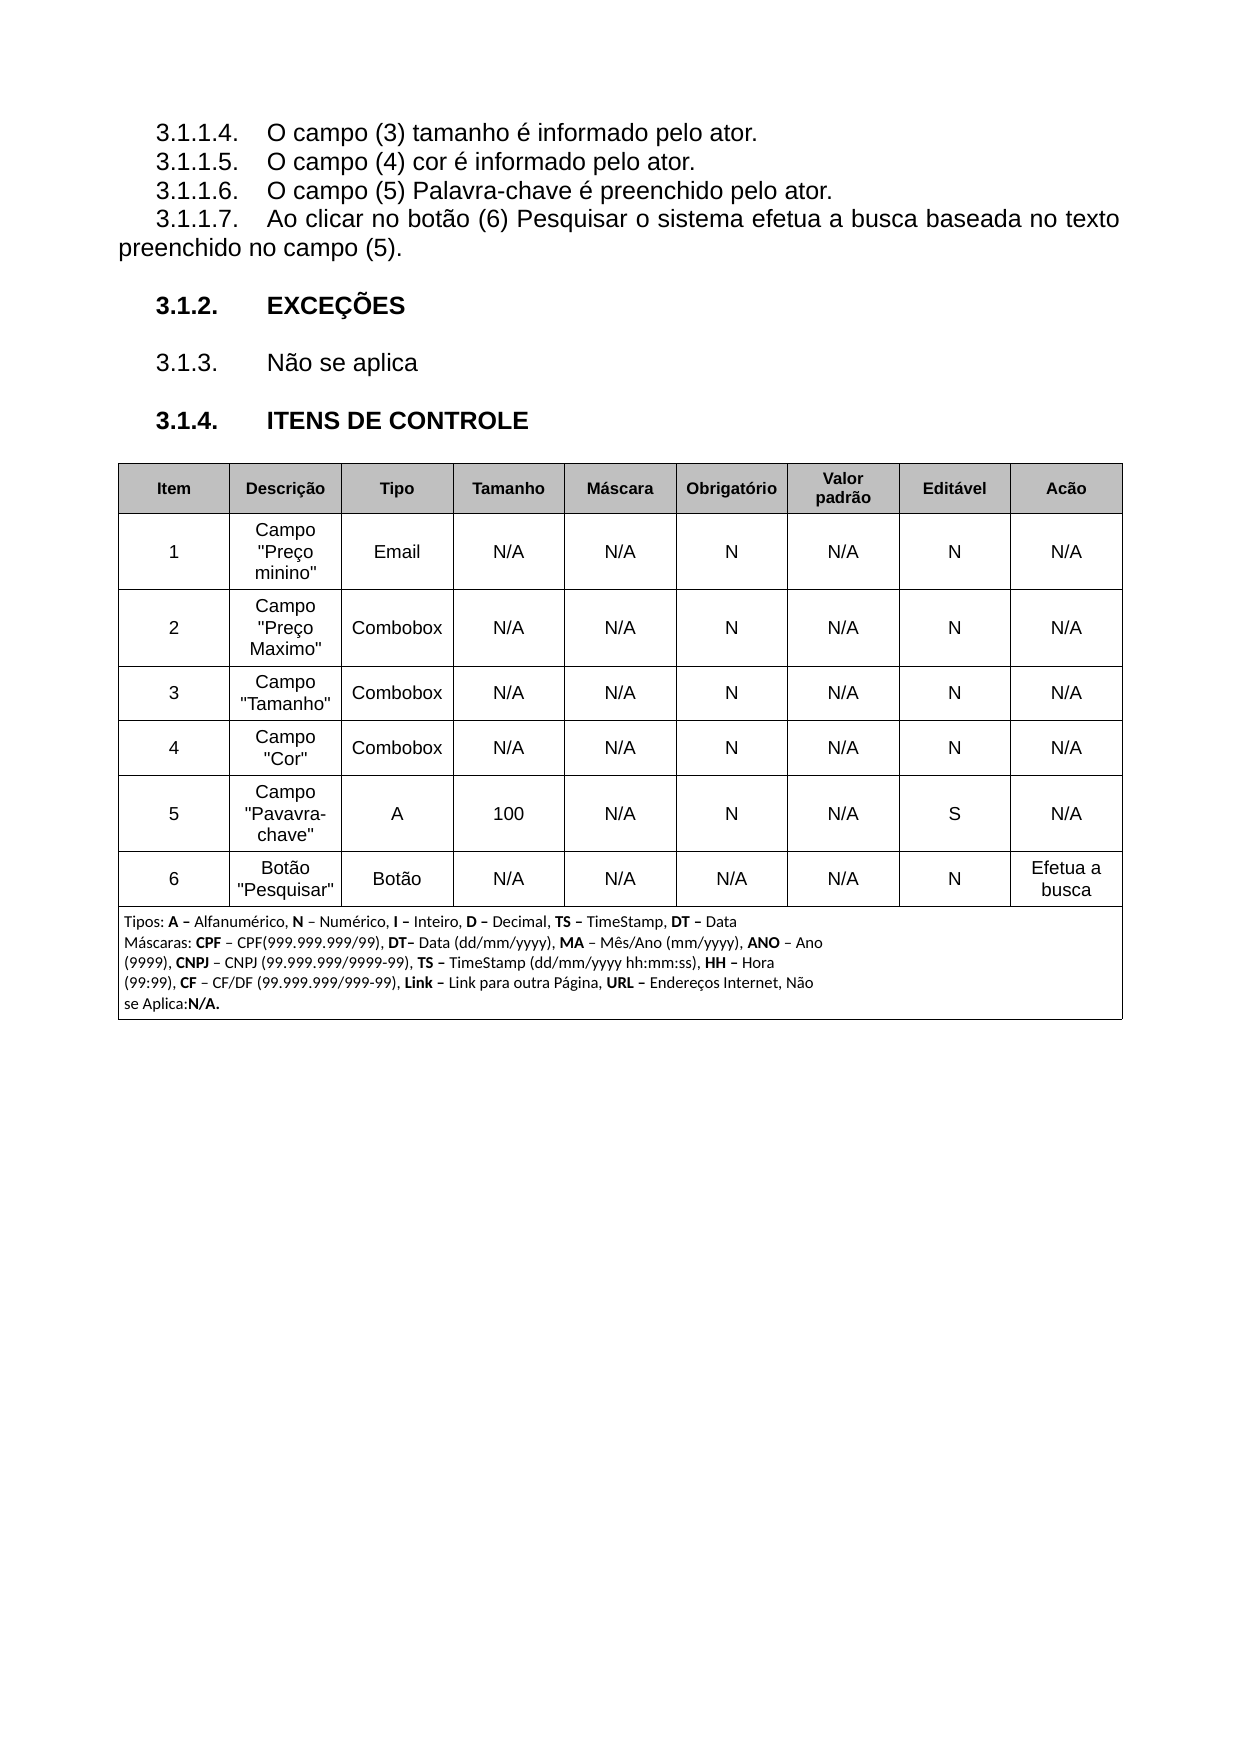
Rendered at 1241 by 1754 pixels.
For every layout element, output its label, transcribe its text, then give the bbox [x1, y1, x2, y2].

table_cell N/A [565, 514, 676, 589]
table_cell Campo "Preço minino" [230, 514, 341, 589]
table_cell N/A [565, 721, 676, 775]
table_cell Email [342, 514, 453, 589]
table_header Valor padrão [788, 464, 899, 513]
table_cell 5 [119, 776, 229, 851]
table_cell N [677, 721, 787, 775]
table_cell Tipos: A – Alfanumérico, N – Numérico, I – Inteiro, D – Decimal, TS – TimeStamp, DT – Data Máscaras: CPF – CPF(999.999.999/99), DT– Data (dd/mm/yyyy), MA – Mês/Ano (mm/yyyy), ANO – Ano (9999), CNPJ – CNPJ (99.999.999/9999-99), TS – TimeStamp (dd/mm/yyyy hh:mm:ss), HH – Hora (99:99), CF – CF/DF (99.999.999/999-99), Link – Link para outra Página, URL – Endereços Internet, Não se Aplica:N/A. [119, 907, 1122, 1019]
table_cell N/A [677, 852, 787, 906]
list EXCEÇÕES [118, 291, 1122, 319]
table_cell Campo "Cor" [230, 721, 341, 775]
table_cell N/A [454, 667, 564, 720]
table_cell N/A [454, 590, 564, 666]
table_cell N/A [565, 776, 676, 851]
table_cell Botão "Pesquisar" [230, 852, 341, 906]
list O campo (5) Palavra-chave é preenchido pelo ator. [118, 176, 1122, 204]
table_cell Botão [342, 852, 453, 906]
table_header Máscara [565, 464, 676, 513]
table_cell N [900, 721, 1010, 775]
table_cell Combobox [342, 590, 453, 666]
list ITENS DE CONTROLE [118, 406, 1122, 434]
list Ao clicar no botão (6) Pesquisar o sistema efetua a busca baseada no texto preenchido no campo (5). [118, 204, 1122, 262]
table_cell N [900, 514, 1010, 589]
table_cell N/A [565, 852, 676, 906]
table_header Obrigatório [677, 464, 787, 513]
table_cell N [900, 590, 1010, 666]
table_cell 4 [119, 721, 229, 775]
table_cell N/A [788, 514, 899, 589]
table_cell N/A [1011, 667, 1122, 720]
table_cell 2 [119, 590, 229, 666]
table_cell N/A [788, 590, 899, 666]
table_cell N [677, 776, 787, 851]
table_cell N/A [454, 514, 564, 589]
list O campo (3) tamanho é informado pelo ator. [118, 118, 1122, 147]
table_cell N/A [788, 667, 899, 720]
table_cell 3 [119, 667, 229, 720]
table_cell N/A [454, 721, 564, 775]
table_cell Combobox [342, 667, 453, 720]
table_cell S [900, 776, 1010, 851]
table_cell Combobox [342, 721, 453, 775]
table_cell 100 [454, 776, 564, 851]
table_cell N/A [1011, 721, 1122, 775]
table_cell N/A [788, 852, 899, 906]
table_cell N [900, 852, 1010, 906]
table_cell N [677, 514, 787, 589]
table_cell N/A [565, 667, 676, 720]
table_cell N/A [565, 590, 676, 666]
table_header Tipo [342, 464, 453, 513]
table_cell N/A [1011, 514, 1122, 589]
table_header Editável [900, 464, 1010, 513]
table_cell Efetua a busca [1011, 852, 1122, 906]
table_cell Campo "Pavavra-chave" [230, 776, 341, 851]
table_cell Campo "Tamanho" [230, 667, 341, 720]
table_cell 6 [119, 852, 229, 906]
table_cell Campo "Preço Maximo" [230, 590, 341, 666]
list Não se aplica [118, 348, 1122, 377]
table_header Acão [1011, 464, 1122, 513]
table_cell N/A [454, 852, 564, 906]
table_header Item [119, 464, 229, 513]
table_cell N/A [788, 721, 899, 775]
table_cell N/A [1011, 590, 1122, 666]
table_cell N [900, 667, 1010, 720]
table_cell N [677, 667, 787, 720]
list O campo (4) cor é informado pelo ator. [118, 147, 1122, 176]
table_cell N/A [788, 776, 899, 851]
table_header Descrição [230, 464, 341, 513]
table_cell 1 [119, 514, 229, 589]
table_cell N [677, 590, 787, 666]
table_header Tamanho [454, 464, 564, 513]
table_cell A [342, 776, 453, 851]
table_cell N/A [1011, 776, 1122, 851]
